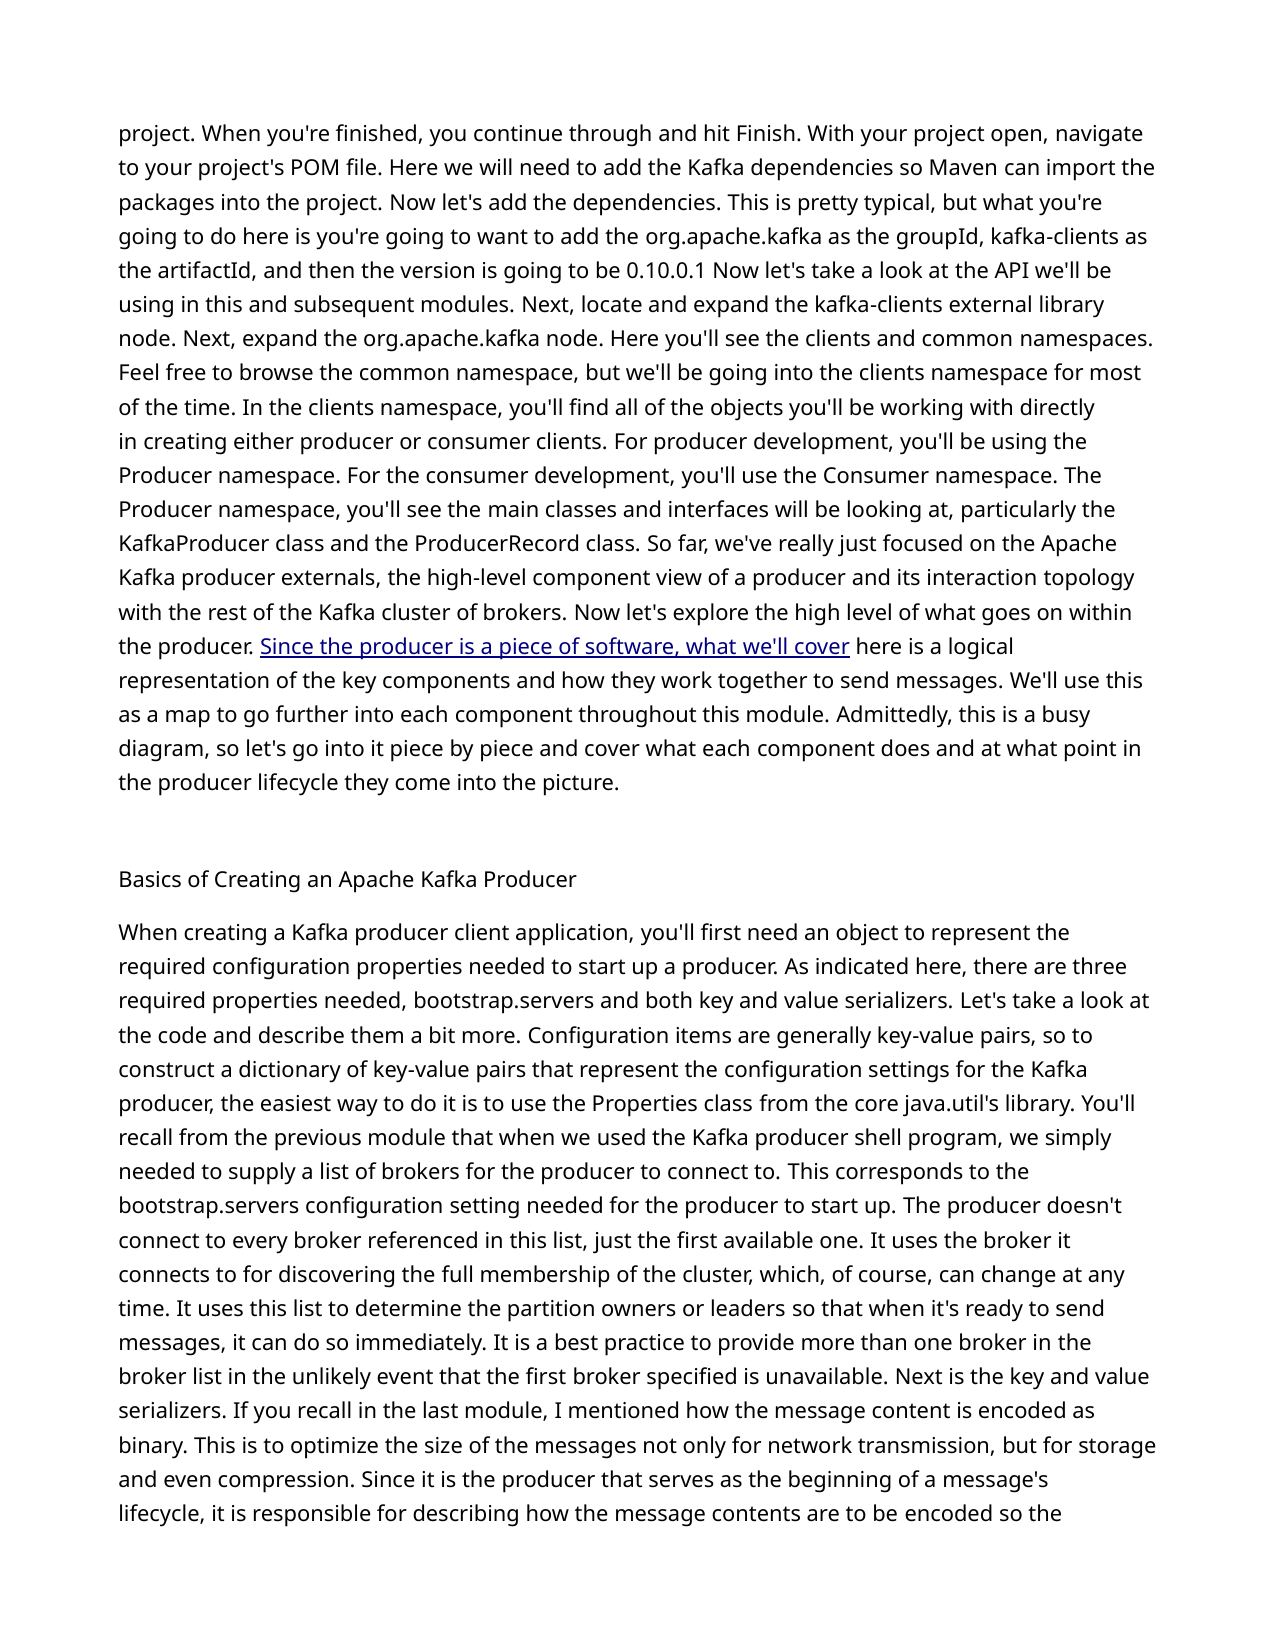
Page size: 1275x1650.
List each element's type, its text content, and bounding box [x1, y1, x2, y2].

text When creating a Kafka producer client application, you'll first need an object to represent the required configuration properties needed to start up a producer. As indicated here, there are three required properties needed, bootstrap.servers and both key and value serializers. Let's take a look at the code and describe them a bit more. Configuration items are generally key‑value pairs, so to construct a dictionary of key‑value pairs that represent the configuration settings for the Kafka producer, the easiest way to do it is to use the Properties class from the core java.util's library. You'll recall from the previous module that when we used the Kafka producer shell program, we simply needed to supply a list of brokers for the producer to connect to. This corresponds to the bootstrap.servers configuration setting needed for the producer to start up. The producer doesn't connect to every broker referenced in this list, just the first available one. It uses the broker it connects to for discovering the full membership of the cluster, which, of course, can change at any time. It uses this list to determine the partition owners or leaders so that when it's ready to send messages, it can do so immediately. It is a best practice to provide more than one broker in the broker list in the unlikely event that the first broker specified is unavailable. Next is the key and value serializers. If you recall in the last module, I mentioned how the message content is encoded as binary. This is to optimize the size of the messages not only for network transmission, but for storage and even compression. Since it is the producer that serves as the beginning of a message's lifecycle, it is responsible for describing how the message contents are to be encoded so the [118, 917, 1157, 1528]
text project. When you're finished, you continue through and hit Finish. With your project open, navigate to your project's POM file. Here we will need to add the Kafka dependencies so Maven can import the packages into the project. Now let's add the dependencies. This is pretty typical, but what you're going to do here is you're going to want to add the org.apache.kafka as the groupId, kafka‑clients as the artifactId, and then the version is going to be 0.10.0.1 Now let's take a look at the API we'll be using in this and subsequent modules. Next, locate and expand the kafka‑clients external library node. Next, expand the org.apache.kafka node. Here you'll see the clients and common namespaces. Feel free to browse the common namespace, but we'll be going into the clients namespace for most of the time. In the clients namespace, you'll find all of the objects you'll be working with directly in creating either producer or consumer clients. For producer development, you'll be using the Producer namespace. For the consumer development, you'll use the Consumer namespace. The Producer namespace, you'll see the main classes and interfaces will be looking at, particularly the KafkaProducer class and the ProducerRecord class. So far, we've really just focused on the Apache Kafka producer externals, the high‑level component view of a producer and its interaction topology with the rest of the Kafka cluster of brokers. Now let's explore the high level of what goes on within the producer. Since the producer is a piece of software, what we'll cover here is a logical representation of the key components and how they work together to send messages. We'll use this as a map to go further into each component throughout this module. Admittedly, this is a busy diagram, so let's go into it piece by piece and cover what each component does and at what point in the producer lifecycle they come into the picture. [118, 118, 1157, 797]
subtitle Basics of Creating an Apache Kafka Producer [118, 864, 1157, 894]
